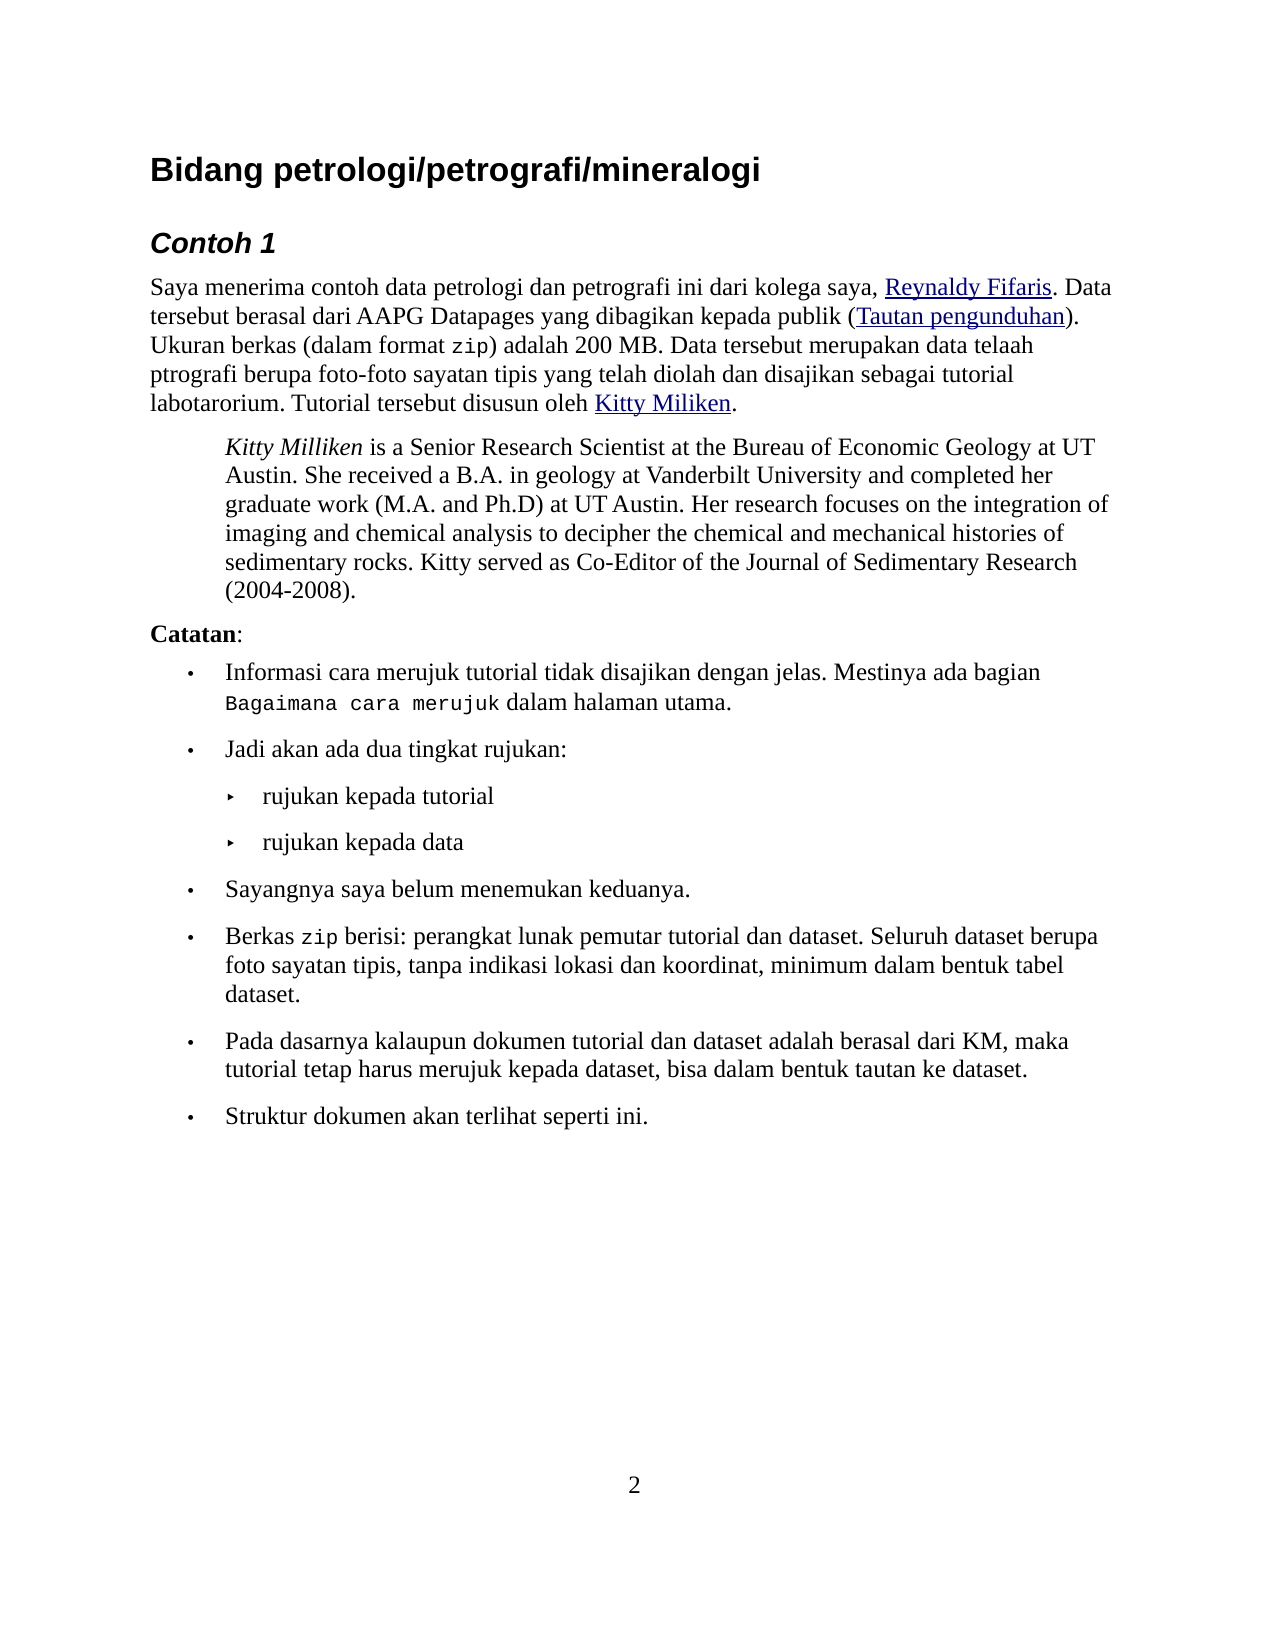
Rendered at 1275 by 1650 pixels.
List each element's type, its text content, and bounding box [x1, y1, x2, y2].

list Berkas zip berisi: perangkat lunak pemutar tutorial dan dataset. Seluruh dataset berupa foto sayatan tipis, tanpa indikasi lokasi dan koordinat, minimum dalam bentuk tabel dataset. [187, 921, 1125, 1008]
subtitle Contoh 1 [150, 226, 1125, 260]
text Kitty Milliken is a Senior Research Scientist at the Bureau of Economic Geology at UT Austin. She received a B.A. in geology at Vanderbilt University and completed her graduate work (M.A. and Ph.D) at UT Austin. Her research focuses on the integration of imaging and chemical analysis to decipher the chemical and mechanical histories of sedimentary rocks. Kitty served as Co-Editor of the Journal of Sedimentary Research (2004-2008). [225, 432, 1125, 604]
text Saya menerima contoh data petrologi dan petrografi ini dari kolega saya, Reynaldy Fifaris. Data tersebut berasal dari AAPG Datapages yang dibagikan kepada publik (Tautan pengunduhan). Ukuran berkas (dalam format zip) adalah 200 MB. Data tersebut merupakan data telaah ptrografi berupa foto-foto sayatan tipis yang telah diolah dan disajikan sebagai tutorial labotarorium. Tutorial tersebut disusun oleh Kitty Miliken. [150, 272, 1125, 417]
list rujukan kepada tutorial [225, 781, 1125, 809]
list Informasi cara merujuk tutorial tidak disajikan dengan jelas. Mestinya ada bagian Bagaimana cara merujuk dalam halaman utama. [187, 657, 1125, 716]
list Jadi akan ada dua tingkat rujukan: [187, 734, 1125, 763]
list Struktur dokumen akan terlihat seperti ini. [187, 1101, 1125, 1130]
list Pada dasarnya kalaupun dokumen tutorial dan dataset adalah berasal dari KM, maka tutorial tetap harus merujuk kepada dataset, bisa dalam bentuk tautan ke dataset. [187, 1026, 1125, 1083]
subtitle Bidang petrologi/petrografi/mineralogi [150, 150, 1125, 189]
list Sayangnya saya belum menemukan keduanya. [187, 874, 1125, 903]
list rujukan kepada data [225, 827, 1125, 856]
text Catatan: [150, 619, 1125, 648]
